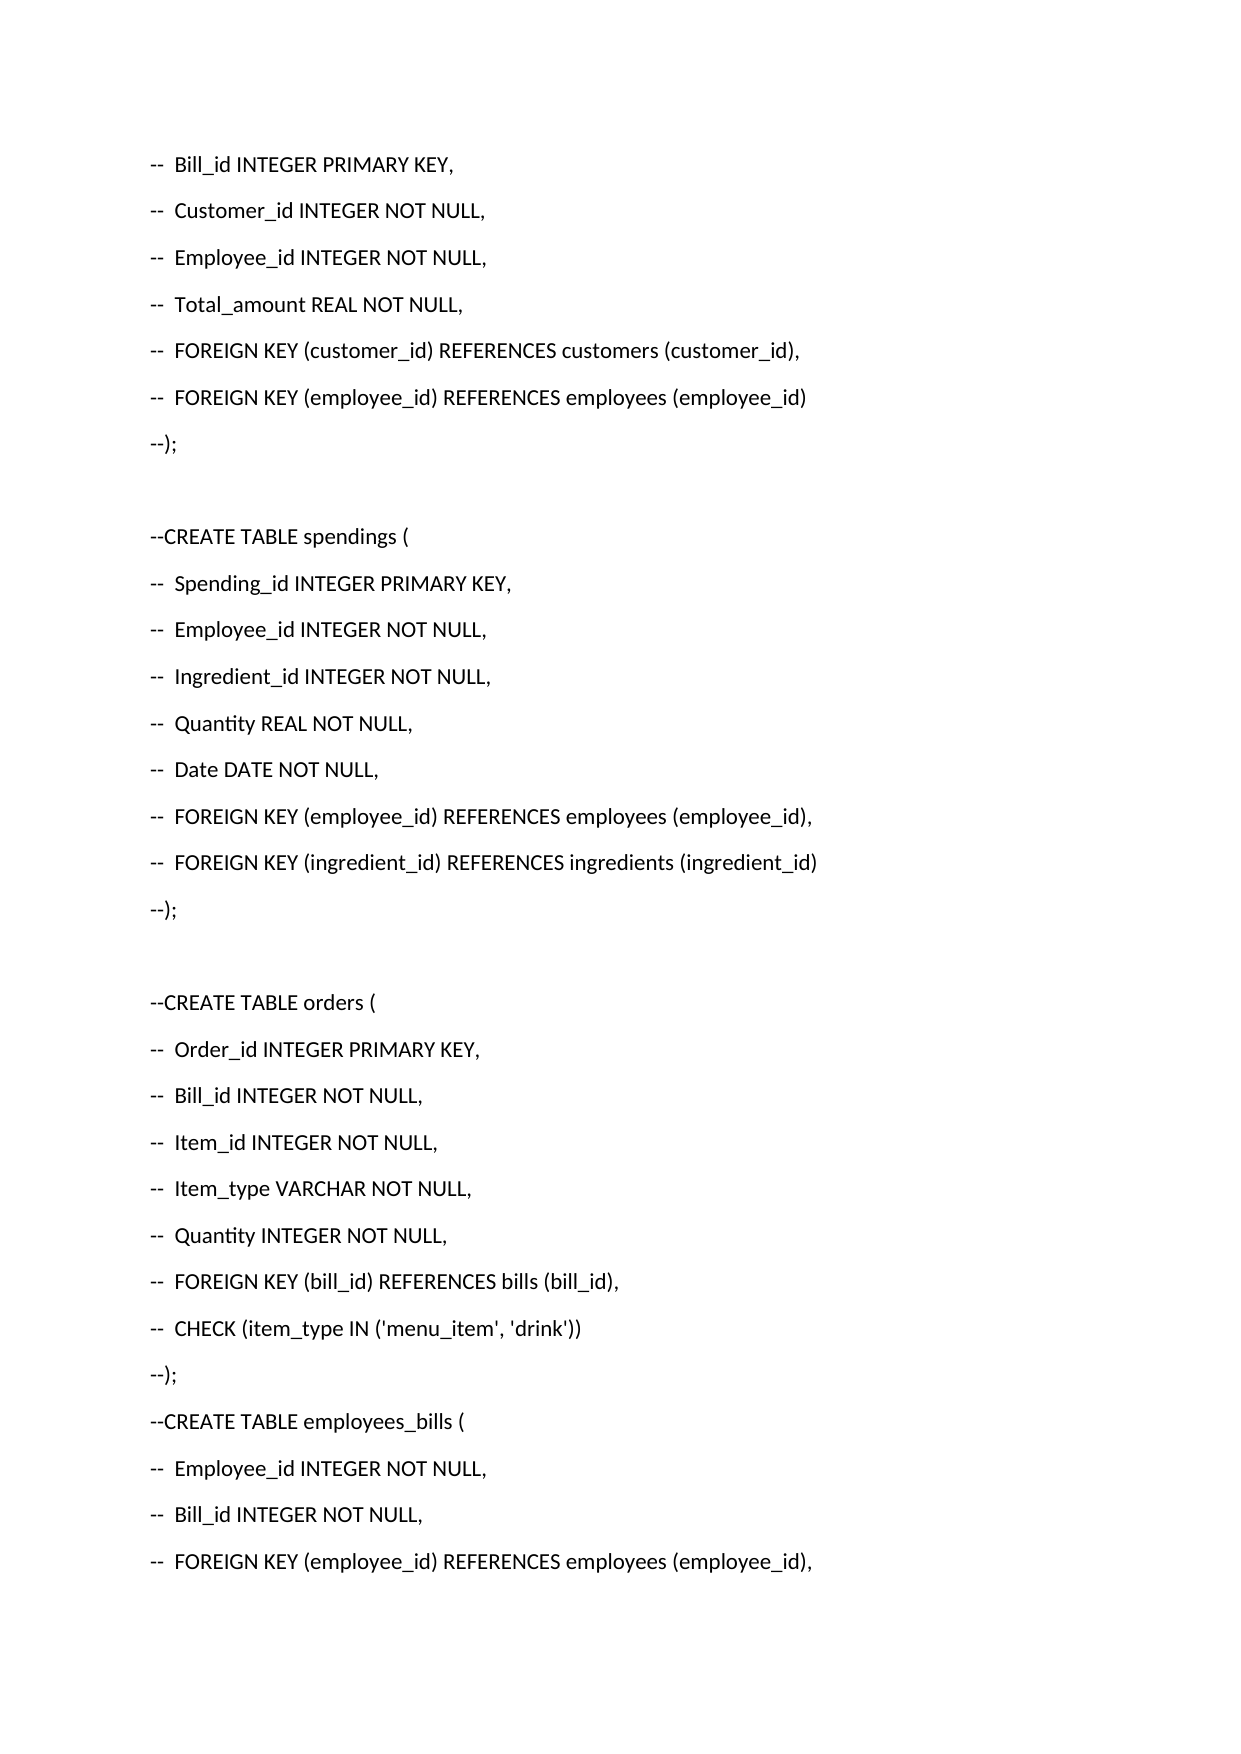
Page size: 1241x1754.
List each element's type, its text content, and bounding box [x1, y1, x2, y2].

text -- Quantity INTEGER NOT NULL, [150, 1221, 1090, 1249]
text -- Item_type VARCHAR NOT NULL, [150, 1174, 1090, 1202]
text -- FOREIGN KEY (employee_id) REFERENCES employees (employee_id), [150, 1547, 1090, 1575]
text -- Bill_id INTEGER NOT NULL, [150, 1081, 1090, 1109]
text --); [150, 1361, 1090, 1389]
text -- CHECK (item_type IN ('menu_item', 'drink')) [150, 1314, 1090, 1342]
text -- Date DATE NOT NULL, [150, 755, 1090, 783]
text -- Quantity REAL NOT NULL, [150, 709, 1090, 737]
text -- Spending_id INTEGER PRIMARY KEY, [150, 569, 1090, 597]
text -- Total_amount REAL NOT NULL, [150, 290, 1090, 318]
text -- Employee_id INTEGER NOT NULL, [150, 1454, 1090, 1482]
text --CREATE TABLE spendings ( [150, 522, 1090, 551]
text --CREATE TABLE orders ( [150, 988, 1090, 1016]
text -- Customer_id INTEGER NOT NULL, [150, 197, 1090, 224]
text -- Ingredient_id INTEGER NOT NULL, [150, 662, 1090, 690]
text -- FOREIGN KEY (customer_id) REFERENCES customers (customer_id), [150, 336, 1090, 364]
text --); [150, 429, 1090, 457]
text -- Employee_id INTEGER NOT NULL, [150, 616, 1090, 644]
text -- FOREIGN KEY (ingredient_id) REFERENCES ingredients (ingredient_id) [150, 848, 1090, 876]
text --CREATE TABLE employees_bills ( [150, 1407, 1090, 1435]
text --); [150, 895, 1090, 923]
text -- FOREIGN KEY (bill_id) REFERENCES bills (bill_id), [150, 1267, 1090, 1296]
text -- Employee_id INTEGER NOT NULL, [150, 243, 1090, 271]
text -- Item_id INTEGER NOT NULL, [150, 1128, 1090, 1156]
text -- FOREIGN KEY (employee_id) REFERENCES employees (employee_id) [150, 383, 1090, 411]
text -- Order_id INTEGER PRIMARY KEY, [150, 1035, 1090, 1063]
text -- Bill_id INTEGER NOT NULL, [150, 1500, 1090, 1528]
text -- FOREIGN KEY (employee_id) REFERENCES employees (employee_id), [150, 802, 1090, 830]
text -- Bill_id INTEGER PRIMARY KEY, [150, 150, 1090, 178]
